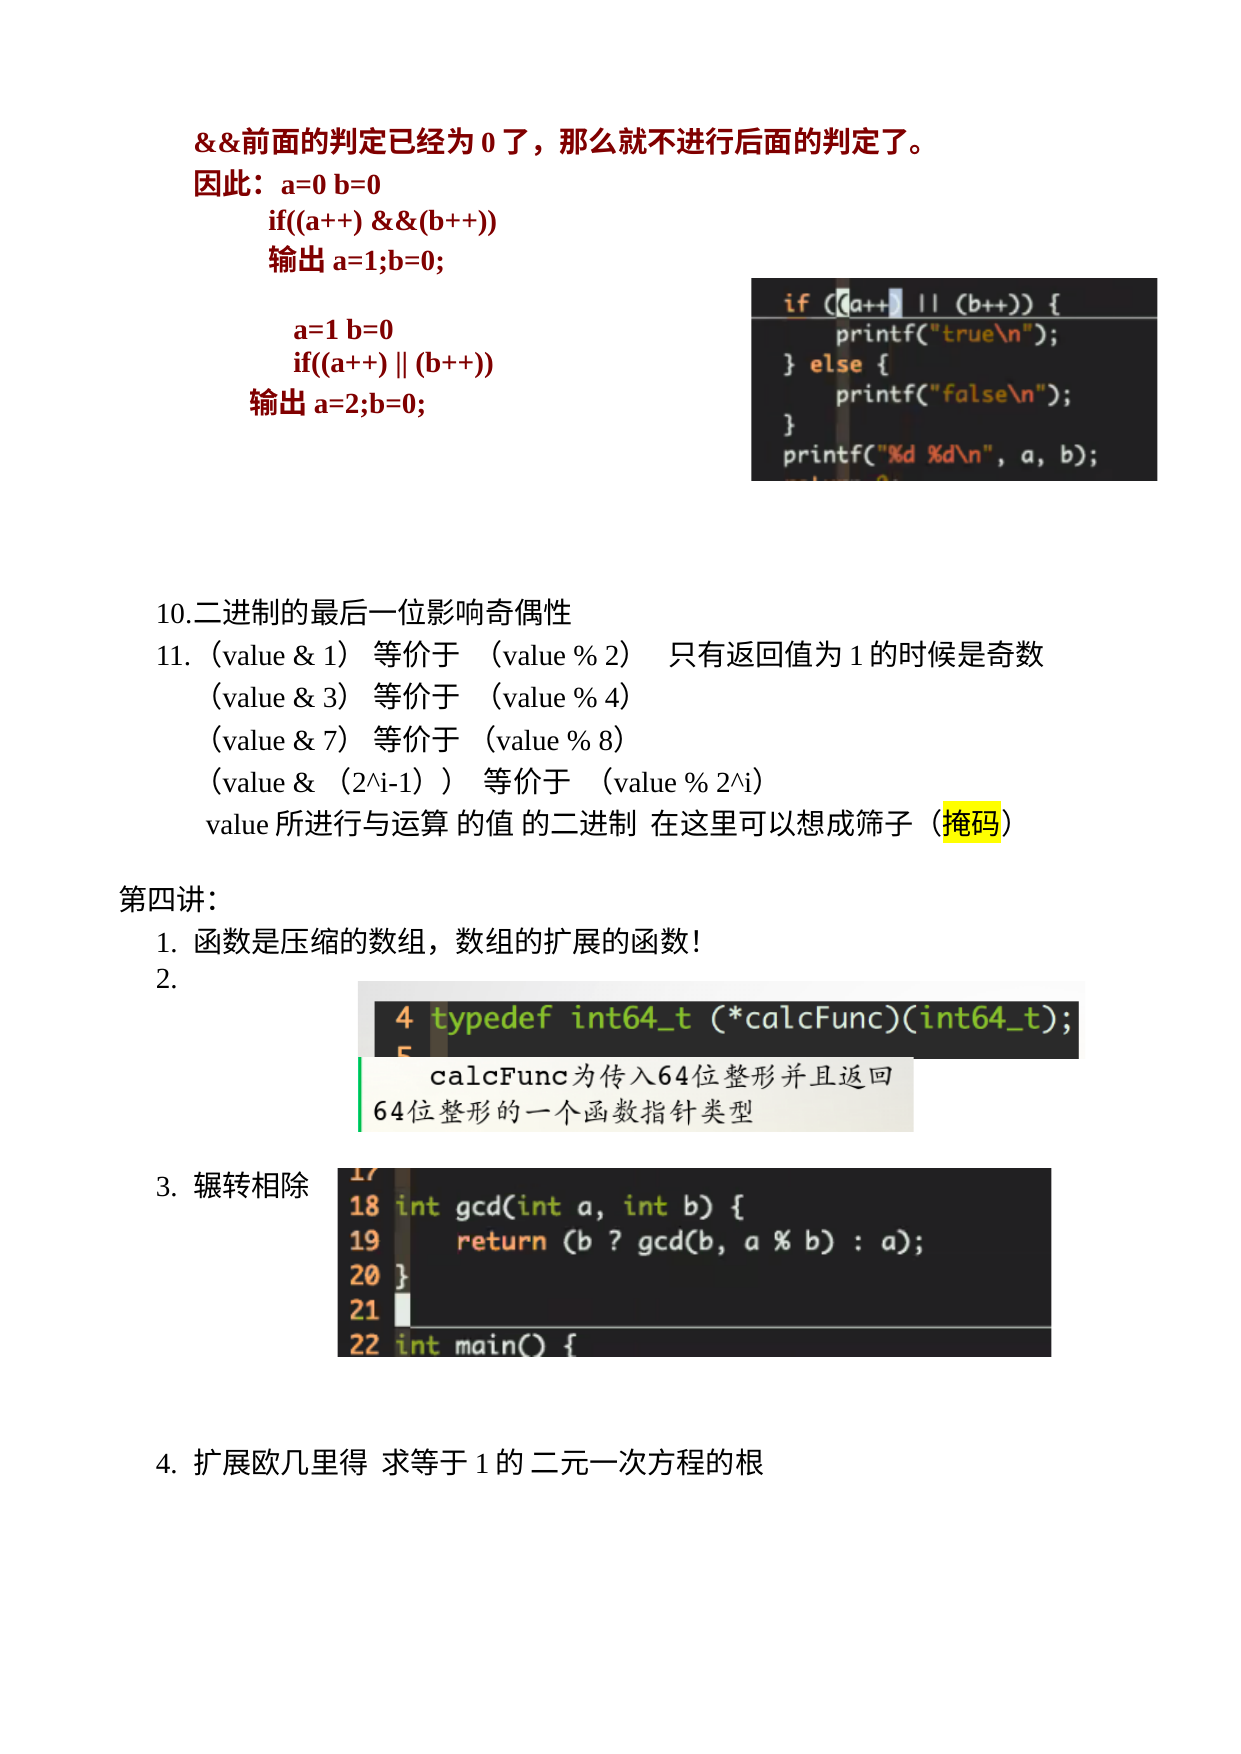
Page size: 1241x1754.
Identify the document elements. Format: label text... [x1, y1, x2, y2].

list if((a++) &&(b++)) [231, 203, 1122, 236]
picture [751, 278, 1158, 481]
picture [357, 981, 1086, 1132]
list （value & 1） 等价于 （value % 2） 只有返回值为1的时候是奇数 [156, 631, 1122, 674]
list （value & 7） 等价于 （value % 8） [156, 716, 1122, 758]
list （value & 3） 等价于 （value % 4） [156, 674, 1122, 716]
text value所进行与运算 的值 的二进制 在这里可以想成筛子（掩码） [118, 801, 1122, 843]
text 输出a=2;b=0; [118, 379, 751, 421]
text if((a++) || (b++)) [118, 346, 751, 379]
list 输出a=1;b=0; [231, 236, 1122, 278]
picture [337, 1168, 1052, 1357]
list 扩展欧几里得 求等于1的 二元一次方程的根 [156, 1439, 1122, 1482]
list 辗转相除 [156, 1162, 1122, 1204]
text 第四讲： [118, 876, 1122, 919]
list 函数是压缩的数组，数组的扩展的函数！ [156, 919, 1122, 961]
text a=1 b=0 [118, 312, 751, 346]
list 因此：a=0 b=0 [156, 160, 1122, 203]
list &&前面的判定已经为0了，那么就不进行后面的判定了。 [156, 118, 1122, 160]
list 二进制的最后一位影响奇偶性 [156, 589, 1122, 631]
list （value & （2^i-1）） 等价于 （value % 2^i） [156, 758, 1122, 801]
